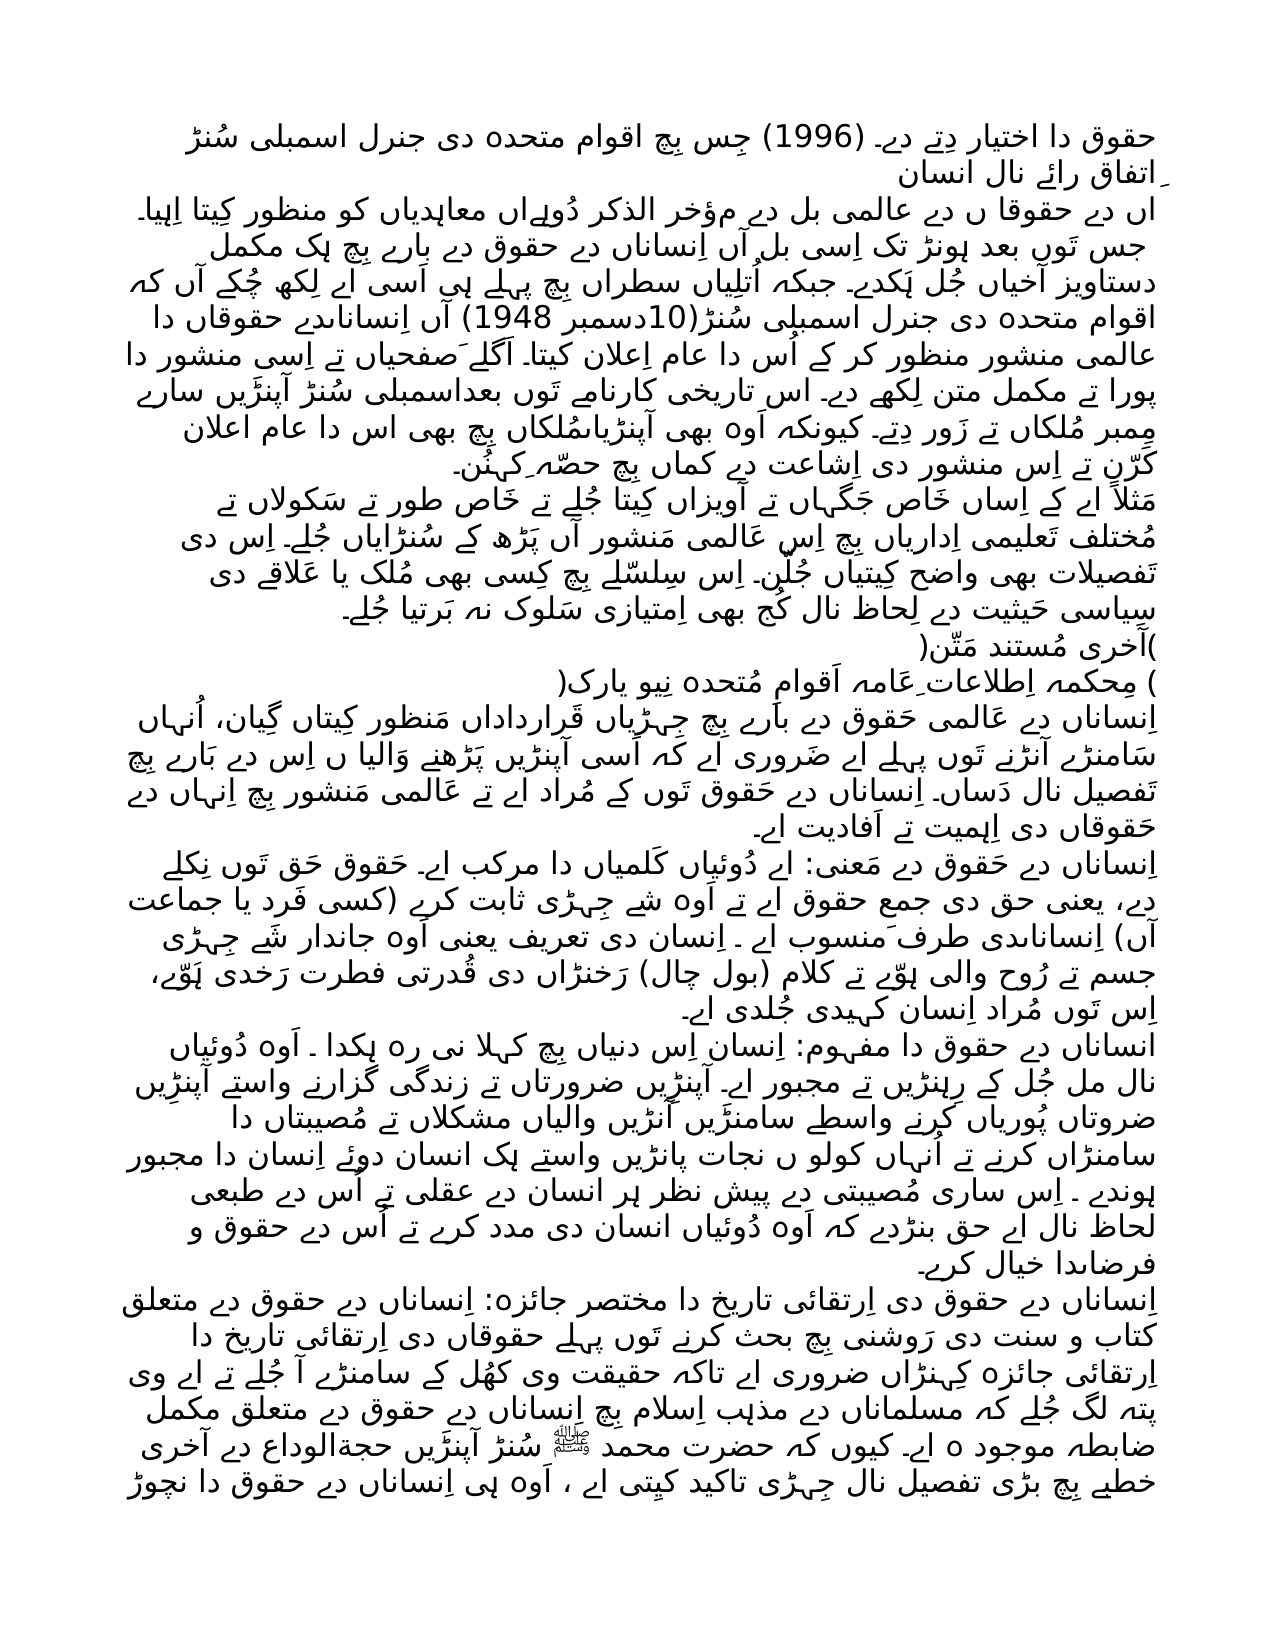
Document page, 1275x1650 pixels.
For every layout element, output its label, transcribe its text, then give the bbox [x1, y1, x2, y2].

text اِنساناں دے حَقوق دے مَعنی: اے دُوئیاں کَلمیاں دا مرکب اے۔ حَقوق حَق تَوں نِکلے دے، یعنی حق دی جمع حقوق اے تے اَوہ شے جِہڑی ثابت کرے (کسی فَرد یا جماعت آں) اِنساناںدی طرف َمنسوب اے ۔ اِنسان دی تعریف یعنی اَوہ جاندار شَے جِہڑی جسم تے رُوح والی ہوّے تے کلام (بول چال) رَخنڑاں دی قُدرتی فطرت رَخدی ہَوّے، اِس تَوں مُراد اِنسان کہیدی جُلدی اے۔ [118, 845, 1157, 1027]
text ﴾آخری مُستند مَتّن﴿ [118, 627, 1157, 663]
text مَثلاً اے کے اِساں خَاص جَگہاں تے آویزاں کِیتا جُلے تے خَاص طور تے سَکولاں تے مُختلف تَعلیمی اِداریاں بِچ اِس عَالمی مَنشور آں پَڑھ کے سُنڑایاں جُلے۔ اِس دی تَفصیلات بھی واضح کِیتیاں جُلّن۔ اِس سِلسّلے بِچ کِسی بھی مُلک یا عَلاقے دی سِیاسی حَیثیت دے لِحاظ نال کُج بھی اِمتیازی سَلوک نہ بَرتیا جُلے۔ [118, 482, 1157, 627]
text اں دے حقوقا ں دے عالمی بل دے م‌ؤخر الذکر دُوہےاں معاہدیاں کو منظور کِیتا اِہیا۔ [118, 191, 1157, 227]
text اِنساناں دے حقوق دی اِرتقائی تاریخ دا مختصر جائزہ: اِنساناں دے حقوق دے متعلق کتاب و سنت دی رَوشنی بِچ بحث کرنے تَوں پہلے حقوقاں دی اِرتقائی تاریخ دا اِرتقائی جائزہ کِہنڑاں ضروری اے تاکہ حقیقت وی کھُل کے سامنڑے آ جُلے تے اے وی پتہ لگ جُلے کہ مسلماناں دے مذہب اِسلام بِچ اِنساناں دے حقوق دے متعلق مکمل ضابطہ موجود ہ اے۔ کیوں کہ حضرت محمد ﷺ سُنڑ آپنڑَیں حجةالوداع دے آخری خطبے بِچ بڑی تفصیل نال جِہڑی تاکید کیِتی اے ، اَوہ ہی اِنساناں دے حقوق دا نچوڑ اے۔ حضرت محمد ﷺ سُنڑ مسلم تے غیر مسلم دَوہاں اِنساناںدے حقوق دے لحاظ نال اہمیت دے کے مذہب اسلام دی تعلیمات آں مکمل کِیتا اِہیا۔ [118, 1281, 1157, 1499]
text اِنساناں دے عالمی حقوق دی قرارداداں دِیاں مجموعی (30) شِقاں شامل کِیتی دِیاں ہین۔ جِہڑیاں ساریاں دِیاں ساریاں بین الاقوامی معاہدیاں دے مُطابق کسی وی علاقے دے اِنساناں دے حقوق دے بارے بِچ اُنہاں دے رہن سہن تے دُوئے طریقیاں دا نچوڑ کَڈ کے اَخذ کِیتیاں گِیاں ہین۔ اِنہاں قرارداداں قومی دستور تے قوانین تَوںوی اَخذ کِیتے دے۔ اِنساناں دے حقوق دا آفاقی منشور ، اِنساناں دے حقوق بین الاقوامی بل دا حِصّہ ہین۔ جس بِچ اِس حصّے آں لازمی تے دُوئے دَو ہاں حِصّیاں جہڑے عالمی معیشیت دے حوالے نال کِیتے دے ہین۔ اُنہاں معاہدے ، رَسماں رَواجاں تے آپنڑِیں ثقافت دے حوالے نال منظور کِیتے دِیاں معاہدیاں دا عالمی معاہدہ برائے عوامی اور سیاسی حقوق دا اختیار دِتے دے۔ (1996) جِس بِچ اقوام متحدہ دی جنرل اسمبلی سُنڑ ِاتفاق رائے نال انسان [118, 118, 1157, 191]
text جس تَوں بعد ہونڑ تک اِسی بل آں اِنساناں دے حقوق دے بارے بِچ ہک مکمل دستاویز آخیاں جُل ہَکدے۔ جبکہ اُتلِیاں سطراں بِچ پہلے ہی اَسی اے لِکھ چُکے آں کہ اقوام متحدہ دی جنرل اسمبلی سُنڑ(10دسمبر 1948) آں اِنساناںدے حقوقاں دا عالمی منشور منظور کر کے اُس دا عام اِعلان کیتا۔ اَگلے َصفحیاں تے اِسی منشور دا پورا تے مکمل متن لِکھے دے۔ اس تاریخی کارنامے تَوں بعداسمبلی سُنڑ آپنڑَیں سارے مِمبر مُلکاں تے زَور دِتے۔ کیونکہ اَوہ بھی آپنڑیاںمُلکاں بِچ بھی اس دا عام اعلان کَرّن تے اِس منشور دی اِشاعت دے کماں بِچ حصّہ ِکہنُن۔ [118, 227, 1157, 482]
text انساناں دے حقوق دا مفہوم: اِنسان اِس دنیاں بِچ کہلا نی رہ ہکدا ۔ اَوہ دُوئیاں نال مل جُل کے رِہنڑیں تے مجبور اے۔ آپنڑِیں ضرورتاں تے زندگی گزارنے واستے آپنڑِیں ضروتاں پُوریاں کرنے واسطے سامنڑَیں آنڑیں والیاں مشکلاں تے مُصیبتاں دا سامنڑاں کرنے تے اُنہاں کولو ں نجات پانڑیں واستے ہک انسان دوئے اِنسان دا مجبور ہوندے ۔ اِس ساری مُصیبتی دے پیش نظر ہر انسان دے عقلی تے اُس دے طبعی لحاظ نال اے حق بنڑدے کہ اَوہ دُوئیاں انسان دی مدد کرے تے اُس دے حقوق و فرضاںدا خیال کرے۔ [118, 1027, 1157, 1281]
text ﴾ مِحکمہ اِطلاعات ِعَامہ اَقوامِ مُتحدہ نِیو یارک﴿ [118, 663, 1157, 700]
text اِنساناں دے عَالمی حَقوق دے بارے بِچ جِہڑیاں قَرارداداں مَنظور کِیتاں گِیان، اُنہاں سَامنڑے آنڑنے تَوں پہلے اے ضَروری اے کہ اَسی آپنڑیں پَڑھنے وَالیا ں اِس دے بَارے بِچ تَفصیل نال دَساں۔ اِنساناں دے حَقوق تَوں کے مُراد اے تے عَالمی مَنشور بِچ اِنہاں دے حَقوقاں دی اِہمیت تے اَفادیت اے۔ [118, 700, 1157, 845]
